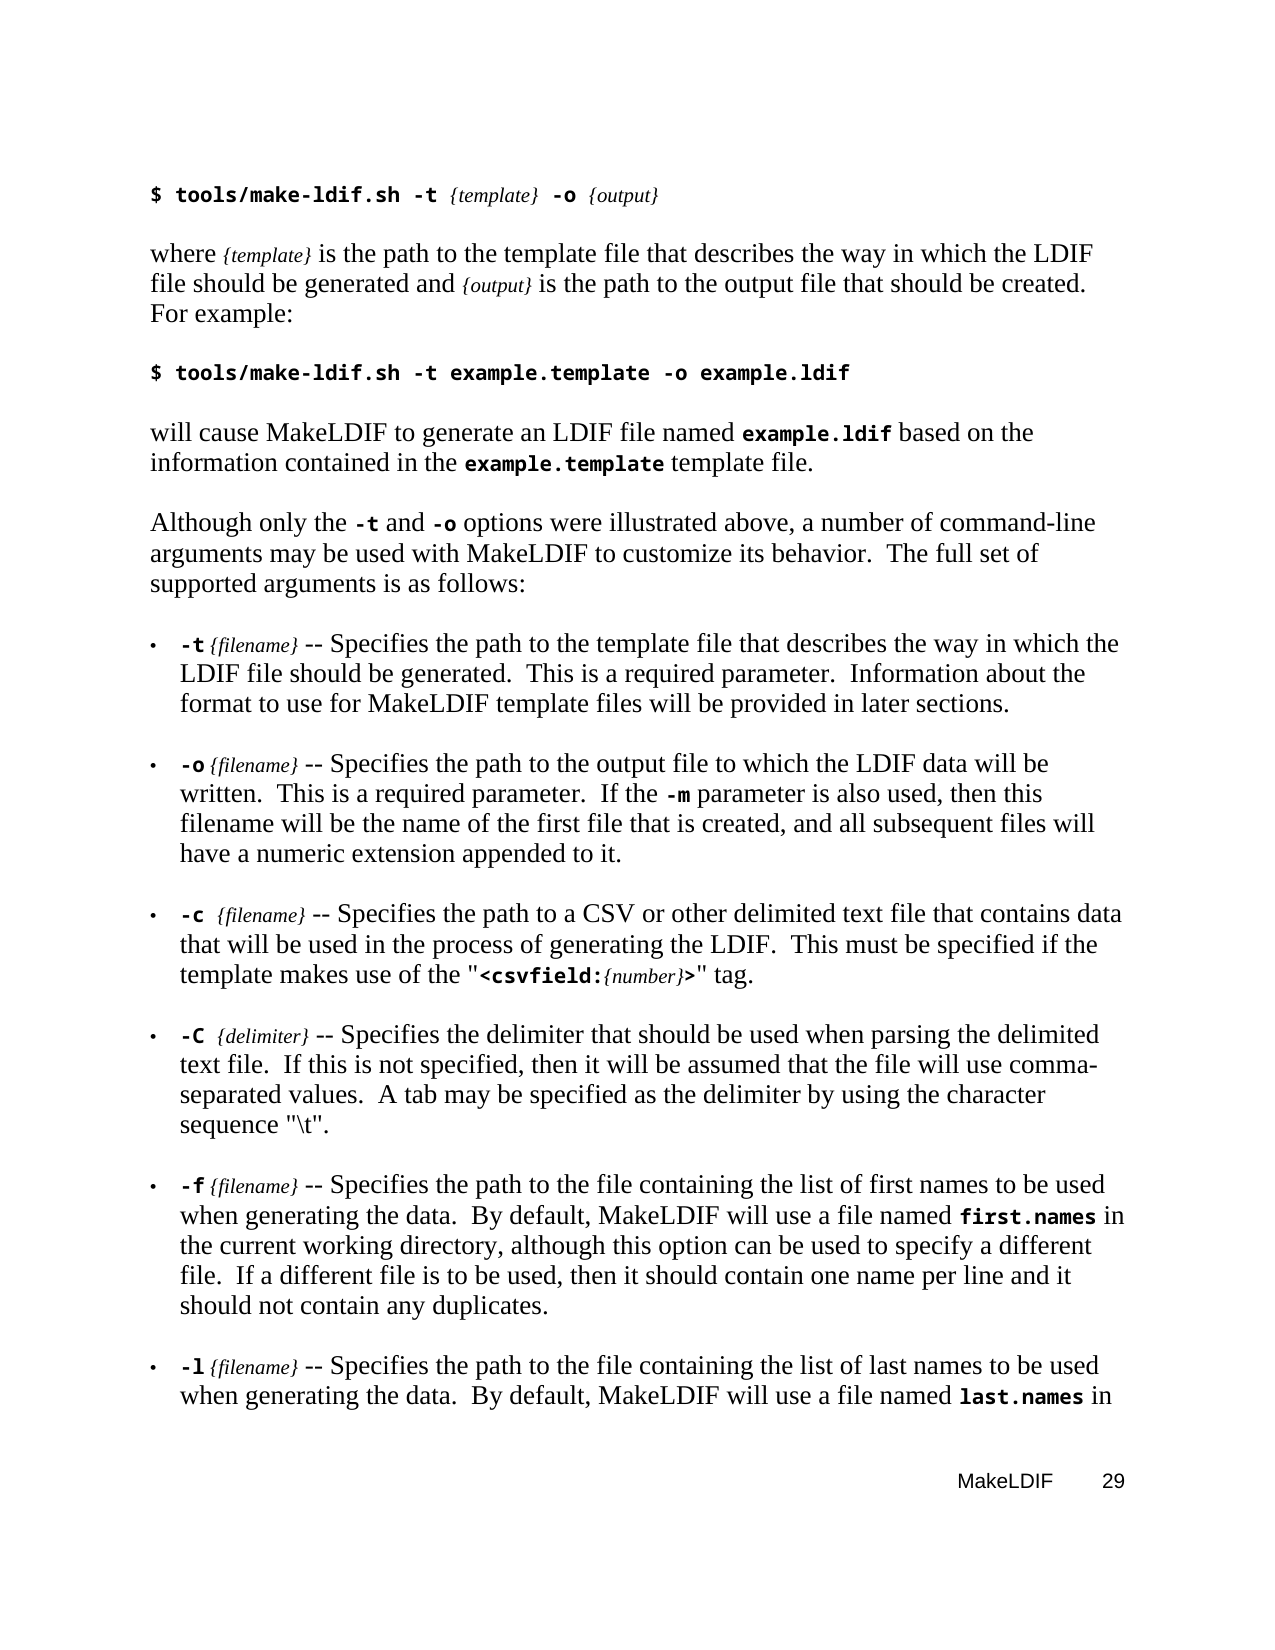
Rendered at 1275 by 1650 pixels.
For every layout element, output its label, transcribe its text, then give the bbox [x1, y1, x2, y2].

text where {template} is the path to the template file that describes the way in which the LDIF file should be generated and {output} is the path to the output file that should be created. For example: [150, 238, 1125, 328]
list -c {filename} -- Specifies the path to a CSV or other delimited text file that contains data that will be used in the process of generating the LDIF. This must be specified if the template makes use of the "<csvfield:{number}>" tag. [150, 899, 1125, 989]
text will cause MakeLDIF to generate an LDIF file named example.ldif based on the information contained in the example.template template file. [150, 417, 1125, 477]
list -C {delimiter} -- Specifies the delimiter that should be used when parsing the delimited text file. If this is not specified, then it will be assumed that the file will use comma-separated values. A tab may be specified as the delimiter by using the character sequence "\t". [150, 1019, 1125, 1140]
text $ tools/make-ldif.sh -t example.template -o example.ldif [150, 358, 1125, 387]
list -o {filename} -- Specifies the path to the output file to which the LDIF data will be written. This is a required parameter. If the -m parameter is also used, then this filename will be the name of the first file that is created, and all subsequent files will have a numeric extension appended to it. [150, 748, 1125, 869]
list -l {filename} -- Specifies the path to the file containing the list of last names to be used when generating the data. By default, MakeLDIF will use a file named last.names in [150, 1350, 1125, 1411]
text $ tools/make-ldif.sh -t {template} -o {output} [150, 180, 1125, 208]
text Although only the -t and -o options were illustrated above, a number of command-line arguments may be used with MakeLDIF to customize its behavior. The full set of supported arguments is as follows: [150, 507, 1125, 598]
list -t {filename} -- Specifies the path to the template file that describes the way in which the LDIF file should be generated. This is a required parameter. Information about the format to use for MakeLDIF template files will be provided in later sections. [150, 628, 1125, 718]
list -f {filename} -- Specifies the path to the file containing the list of first names to be used when generating the data. By default, MakeLDIF will use a file named first.names in the current working directory, although this option can be used to specify a different file. If a different file is to be used, then it should contain one name per line and it should not contain any duplicates. [150, 1170, 1125, 1320]
